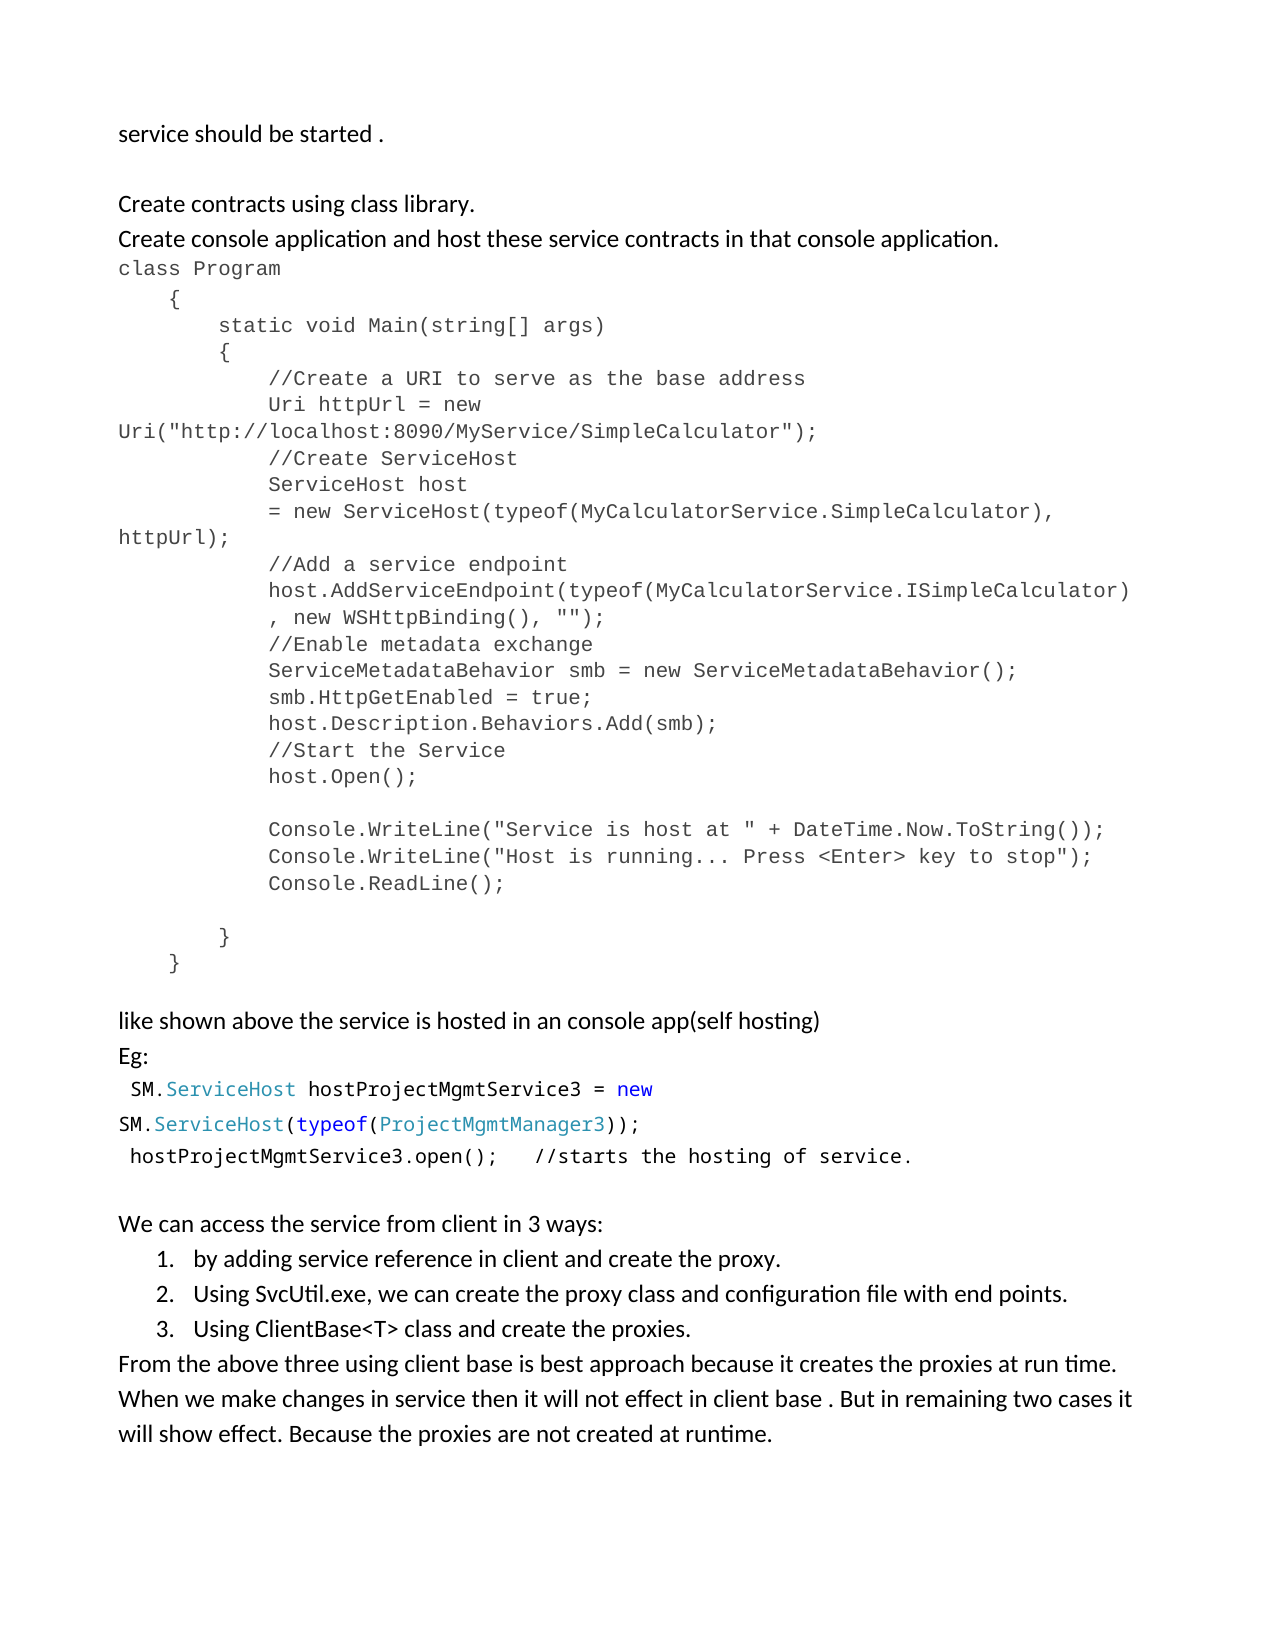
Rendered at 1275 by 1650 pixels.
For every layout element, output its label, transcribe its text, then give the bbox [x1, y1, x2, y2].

text Eg: [118, 1040, 1157, 1071]
text //Create ServiceHost [118, 445, 1157, 471]
text , new WSHttpBinding(), ""); [118, 604, 1157, 631]
text //Create a URI to serve as the base address [118, 365, 1157, 392]
text host.AddServiceEndpoint(typeof(MyCalculatorService.ISimpleCalculator) [118, 577, 1157, 604]
text //Start the Service [118, 737, 1157, 763]
text //Add a service endpoint [118, 551, 1157, 577]
list Using ClientBase<T> class and create the proxies. [156, 1313, 1157, 1343]
text ServiceHost host [118, 471, 1157, 498]
list Using SvcUtil.exe, we can create the proxy class and configuration file with end points. [156, 1278, 1157, 1308]
text } [118, 949, 1157, 976]
text //Enable metadata exchange [118, 631, 1157, 657]
text ServiceMetadataBehavior smb = new ServiceMetadataBehavior(); [118, 657, 1157, 684]
text service should be started . [118, 118, 1157, 149]
list by adding service reference in client and create the proxy. [156, 1243, 1157, 1273]
text Console.ReadLine(); [118, 870, 1157, 896]
text host.Open(); [118, 763, 1157, 790]
text Uri httpUrl = new Uri("http://localhost:8090/MyService/SimpleCalculator"); [118, 392, 1157, 445]
text We can access the service from client in 3 ways: [118, 1208, 1157, 1238]
text like shown above the service is hosted in an console app(self hosting) [118, 1005, 1157, 1036]
text Create contracts using class library. [118, 188, 1157, 219]
text = new ServiceHost(typeof(MyCalculatorService.SimpleCalculator), httpUrl); [118, 498, 1157, 551]
text host.Description.Behaviors.Add(smb); [118, 710, 1157, 737]
text { [118, 338, 1157, 365]
text Create console application and host these service contracts in that console application. [118, 223, 1157, 254]
text } [118, 923, 1157, 949]
text smb.HttpGetEnabled = true; [118, 684, 1157, 710]
text Console.WriteLine("Host is running... Press <Enter> key to stop"); [118, 843, 1157, 870]
text Console.WriteLine("Service is host at " + DateTime.Now.ToString()); [118, 817, 1157, 843]
text class Program [118, 258, 1157, 282]
text { [118, 285, 1157, 312]
text From the above three using client base is best approach because it creates the proxies at run time. [118, 1348, 1157, 1378]
text static void Main(string[] args) [118, 312, 1157, 338]
text SM.ServiceHost hostProjectMgmtService3 = new SM.ServiceHost(typeof(ProjectMgmtManager3)); [118, 1075, 1157, 1137]
text hostProjectMgmtService3.open(); //starts the hosting of service. [118, 1142, 1157, 1169]
text When we make changes in service then it will not effect in client base . But in remaining two cases it will show effect. Because the proxies are not created at runtime. [118, 1383, 1157, 1448]
